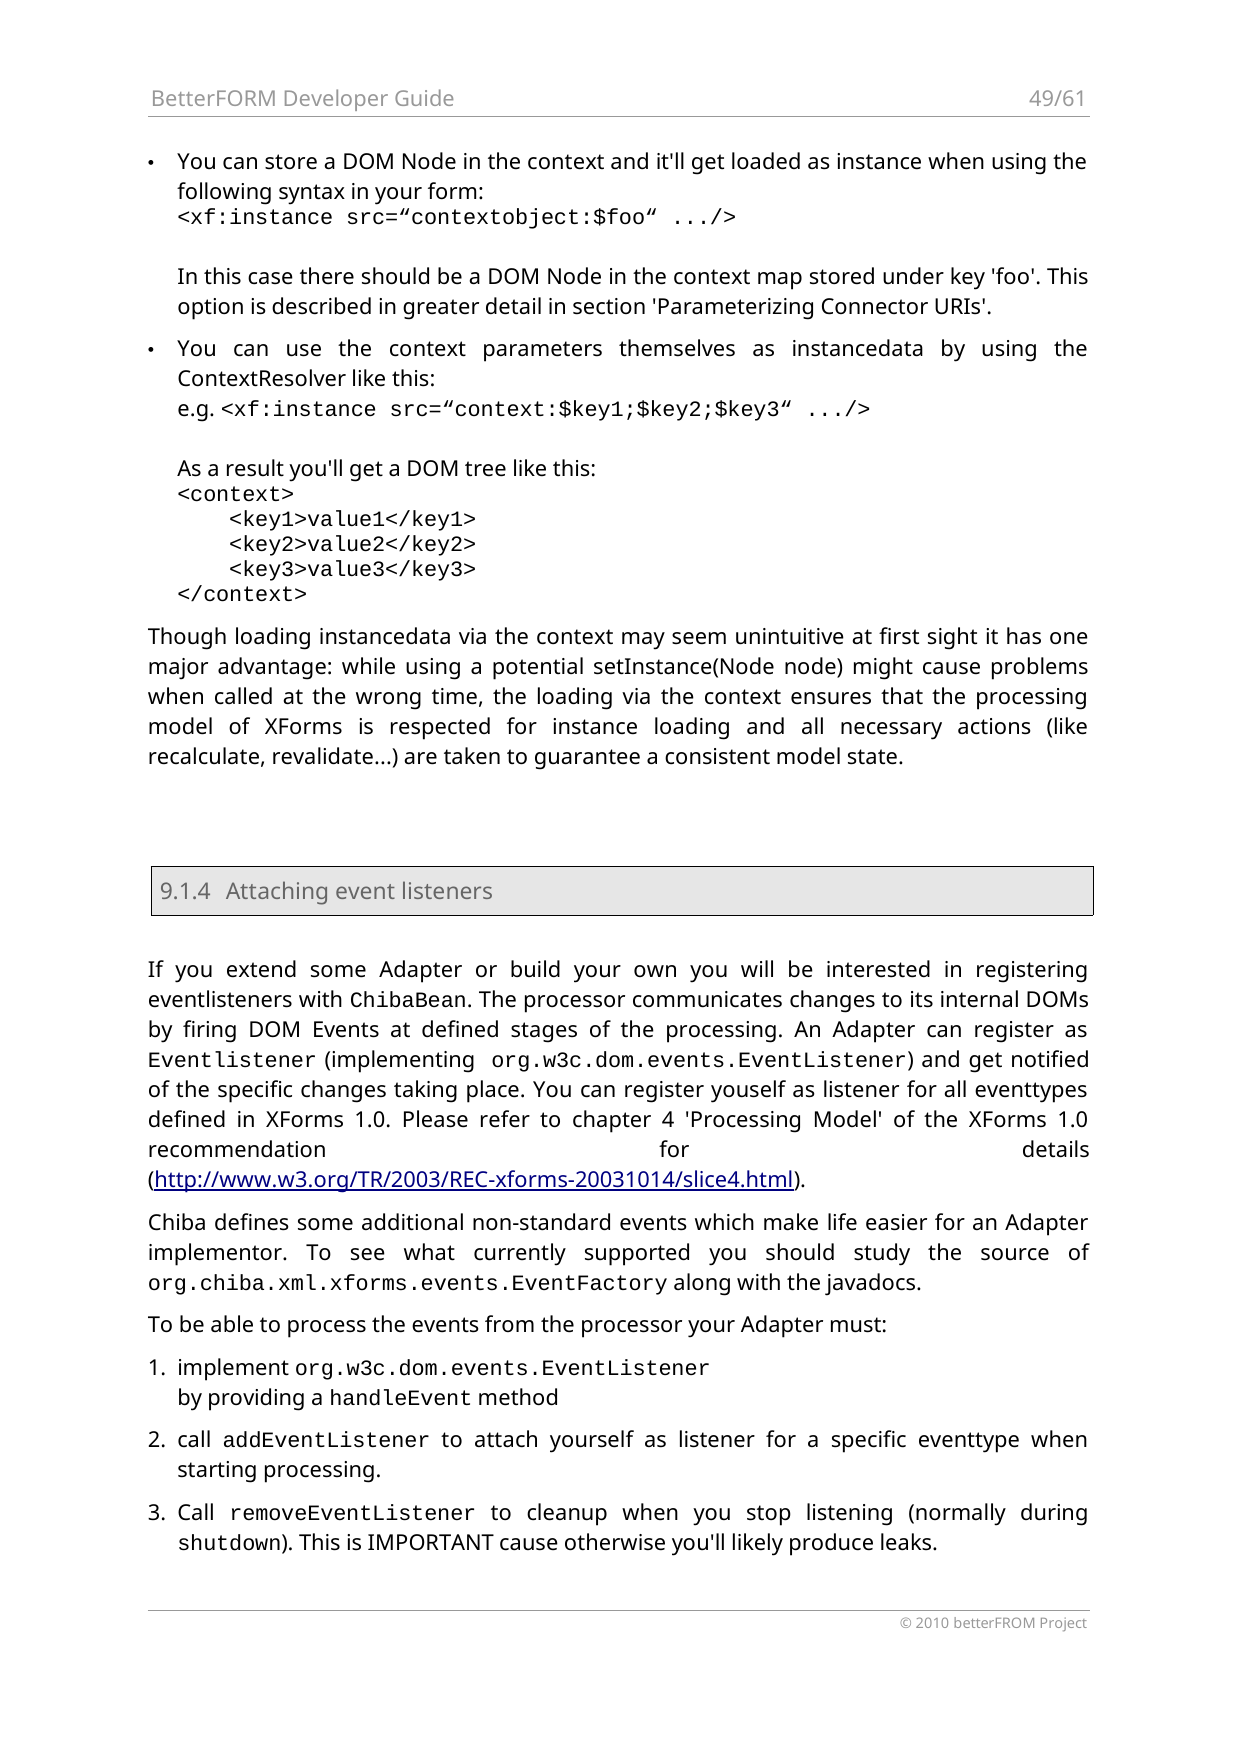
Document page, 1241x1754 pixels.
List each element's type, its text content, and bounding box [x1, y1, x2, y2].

list call addEventListener to attach yourself as listener for a specific eventtype when starting processing. [148, 1424, 1090, 1484]
subtitle Attaching event listeners [152, 867, 1093, 915]
text Chiba defines some additional non-standard events which make life easier for an Adapter implementor. To see what currently supported you should study the source of org.chiba.xml.xforms.events.EventFactory along with the javadocs. [148, 1207, 1090, 1297]
text To be able to process the events from the processor your Adapter must: [148, 1309, 1090, 1339]
text Though loading instancedata via the context may seem unintuitive at first sight it has one major advantage: while using a potential setInstance(Node node) might cause problems when called at the wrong time, the loading via the context ensures that the processing model of XForms is respected for instance loading and all necessary actions (like recalculate, revalidate...) are taken to guarantee a consistent model state. [148, 621, 1090, 771]
list Call removeEventListener to cleanup when you stop listening (normally during shutdown). This is IMPORTANT cause otherwise you'll likely produce leaks. [148, 1497, 1090, 1557]
text If you extend some Adapter or build your own you will be interested in registering eventlisteners with ChibaBean. The processor communicates changes to its internal DOMs by firing DOM Events at defined stages of the processing. An Adapter can register as Eventlistener (implementing org.w3c.dom.events.EventListener) and get notified of the specific changes taking place. You can register youself as listener for all eventtypes defined in XForms 1.0. Please refer to chapter 4 'Processing Model' of the XForms 1.0 recommendation for details (http://www.w3.org/TR/2003/REC-xforms-20031014/slice4.html). [148, 954, 1090, 1194]
list You can use the context parameters themselves as instancedata by using the ContextResolver like this: e.g. <xf:instance src=“context:$key1;$key2;$key3“ .../> As a result you'll get a DOM tree like this: <context> <key1>value1</key1> <key2>value2</key2> <key3>value3</key3> </context> [148, 333, 1090, 608]
list You can store a DOM Node in the context and it'll get loaded as instance when using the following syntax in your form: <xf:instance src=“contextobject:$foo“ .../> In this case there should be a DOM Node in the context map stored under key 'foo'. This option is described in greater detail in section 'Parameterizing Connector URIs'. [148, 146, 1090, 321]
list implement org.w3c.dom.events.EventListener by providing a handleEvent method [148, 1352, 1090, 1412]
